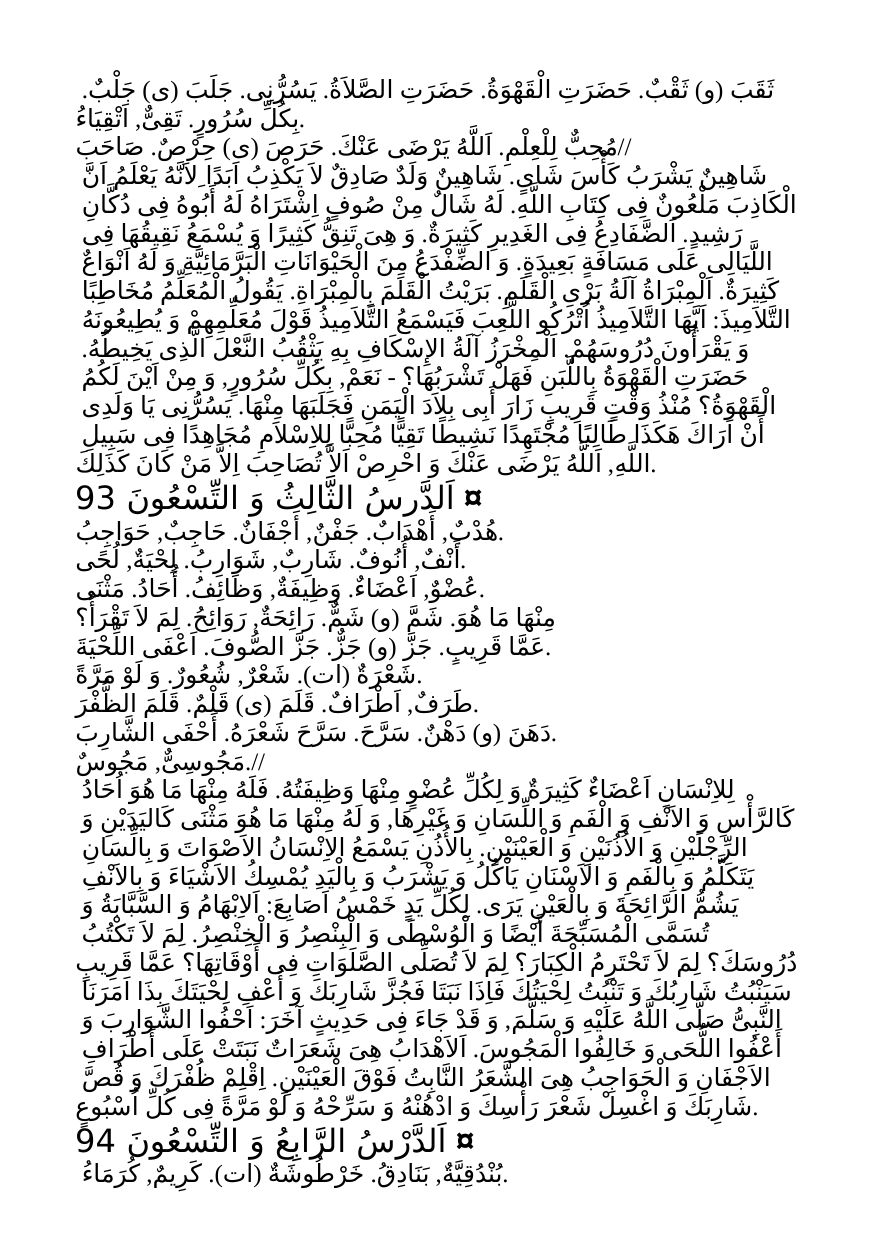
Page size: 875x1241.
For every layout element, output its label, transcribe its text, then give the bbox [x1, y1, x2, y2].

text كُنَّا نَقْرَأُ فِيمَا مَضَى لِدِرَاسَةِ اللُّغَةِ الْعَرَبِيَّةِ كِتَابَ "مَبْدَأِ الْقِرَاءَةِ" أَوِ "الدُّرُوسِ الشِّفَاهِيَّةِ" وَ قَدْ ظَهَرَتْ عِنْدَنَا الآنَ كُتُبٌ غَيْرُهُمَا نَسْتَغْنِى بِهَا عَنْ تِلْكَ. خَالِدٌ بَخِيلٌ جِدًّا اِذَا جَاءَهُ سَائِلٌ يَرُدُّهُ وَ لاَ يَمْنَحُهُ قِطْعَةَ خُبْزٍ وَ لاَ شَرْبَةَ مَاءٍ. وَ اَمَّا جَارُهُ حَسَنٌ فَكَرِيمٌ سَخِىٌّ عَلَى خِلاَفِهِ يُحْسِنُ اِلَى الْفُقَرَاءِ وَ يَتَصَدَّقُ عَلَى الْمُحْتَاجِينَ فَذَلِكَ مَعْرُوفٌ بِبُخْلِهِ وَ شُحِّهِ وَ هَذَا مَعْرُوفٌ بِكَرَمِهِ وَ سَخَائِهِ. هَذِهِ اَقَارِبِى وَ تِلْكَ اَقَارِبُكَ فَانْظُرْ اَيُّهُمَا أَقْوَى اِيمَانًا وَ اَكْثَرُ جِهَادًا اِذًا فَلِى اَنْ اَفْتَخِرَ بِأَقَارِبِى وَ لَيْسَ لَكَ اَنْ تَفْتَخِرَ بِأَقَارِبِكَ. غَدًا صَبَاحًا نَنْطَلِقُ اِلَى الْغَابِ لِلاِحْتِطَابِ وَ نَسْتَصْحِبُ بَنَادِقَنَا لِنَصِيدَ بَعْضَ الْوُحُوشِ وَ نَبْقَى فِيهِ اِلَى الْمَسَاءِ ثُمَّ نَرْجِعُ اِلَى مَنْزِلِنَا. هَلْ عِنْدَكَ خَرْطُوشَاتٌ؟ - نَعَمْ عِنْدِى خَرْطُوشَاتٌ لَكِنَّهَا فَارِغَةٌ عَلَىَّ اَنْ أُعَبِّئَهَا. [75, 1110, 799, 1167]
text دَهَنَ (و) دَهْنٌ. سَرَّحَ. سَرَّحَ شَعْرَهُ. أَحْفَى الشَّارِبَ. [75, 477, 799, 506]
text عُضْوٌ, اَعْضَاءٌ. وَظِيفَةٌ, وَظَائِفُ. أُحَادُ. مَثْنَى. [75, 334, 799, 362]
text لِلاِنْسَانِ اَعْضَاءٌ كَثِيرَةٌ وَ لِكُلِّ عُضْوٍ مِنْهَا وَظِيفَتُهُ. فَلَهُ مِنْهَا مَا هُوَ اُحَادُ كَالرَّأْسِ وَ الاَنْفِ وَ الْفَمِ وَ اللِّسَانِ وَ غَيْرِهَا, وَ لَهُ مِنْهَا مَا هُوَ مَثْنَى كَاليَدَيْنِ وَ الرِّجْلَيْنِ وَ الاُذُنَيْنِ وَ الْعَيْنَيْنِ. بِالأُذُنِ يَسْمَعُ الاِنْسَانُ الاَصْوَاتَ وَ بِالِّسَانِ يَتَكَلَّمُ وَ بِالْفَمِ وَ الاَسْنَانِ يَاْكُلُ وَ يَشْرَبُ وَ بِالْيَدِ يُمْسِكُ الاَشْيَاءَ وَ بِالاَنْفِ يَشُمُّ الرَّائِحَةَ وَ بِالْعَيْنِ يَرَى. لِكُلِّ يَدٍ خَمْسُ اَصَابِعَ: اَلاِبْهَامُ وَ السَّبَّابَةُ وَ تُسَمَّى الْمُسَبِّحَةَ أَيْضًا وَ الْوُسْطَى وَ الْبِنْصِرُ وَ الْخِنْصِرُ. لِمَ لاَ تَكْتُبُ دُرُوسَكَ؟ لِمَ لاَ تَحْتَرِمُ الْكِبَارَ؟ لِمَ لاَ تُصَلِّى الصَّلَوَاتِ فِى أَوْقَاتِهَا؟ عَمَّا قَرِيبٍ سَيَنْبُتُ شَارِبُكَ وَ تَنْبُتُ لِحْيَتُكَ فَاِذَا نَبَتَا فَجُزَّ شَارِبَكَ وَ أَعْفِ لِحْيَتَكَ بِذَا اَمَرَنَا النَّبِىُّ صَلَّى اللَّهُ عَلَيْهِ وَ سَلَّمَ, وَ قَدْ جَاءَ فِى حَدِيثٍ آخَرَ: اَحْفُوا الشَّوَارِبَ وَ أَعْفُوا اللُّحَى وَ خَالِفُوا الْمَجُوسَ. اَلاَهْدَابُ هِىَ شَعَرَاتٌ نَبَتَتْ عَلَى أَطْرَافِ الاَجْفَانِ وَ الْحَوَاجِبُ هِىَ الشَّعَرُ النَّابِتُ فَوْقَ الْعَيْنَيْنِ. اِقْلِمْ ظُفْرَكَ وَ قُصَّ شَارِبَكَ وَ اغْسِلْ شَعْرَ رَأْسِكَ وَ ادْهُنْهُ وَ سَرِّحْهُ وَ لَوْ مَرَّةً فِى كُلِّ اُسْبُوعٍ. [75, 535, 799, 880]
text بُنْدُقِيَّةٌ, بَنَادِقُ. خَرْطُوشَةٌ (ات). كَرِيمٌ, كُرَمَاءُ. [75, 909, 799, 937]
text اِنْطَلَقَ. اِحْتَطَبَ. اِسْتَصْحَبَ. وَحْشٌ, وُحُوشٌ. [75, 1052, 799, 1081]
text شَاهِينٌ يَشْرَبُ كَأْسَ شَاىٍ. شَاهِينٌ وَلَدٌ صَادِقٌ لاَ يَكْذِبُ اَبَدًا ِلاَنَّهُ يَعْلَمُ اَنَّ الْكَاذِبَ مَلْعُونٌ فِى كِتَابِ اللَّهِ. لَهُ شَالٌ مِنْ صُوفٍ اِشْتَرَاهُ لَهُ أَبُوهُ فِى دُكَّانِ رَشِيدٍ. اَلضَّفَادِعُ فِى الغَدِيرِ كَثِيرَةٌ. وَ هِىَ تَنِقُّ كَثِيرًا وَ يُسْمَعُ نَقِيقُهَا فِى اللَّيَالِى عَلَى مَسَافَةٍ بَعِيدَةٍ. وَ الضِّفْدَعُ مِنَ الْحَيْوَانَاتِ الْبَرَّمَائِيَّةِ وَ لَهُ اَنْوَاعٌ كَثِيرَةٌ. اَلْمِبْرَاةُ آلَةُ بَرْىِ الْقَلَمِ. بَرَيْتُ الْقَلَمَ بِالْمِبْرَاةِ. يَقُولُ الْمُعَلِّمُ مُخَاطِبًا التَّلاَمِيذَ: اَيَّهَا التَّلاَمِيذُ اُتْرُكُو اللَّعِبَ فَيَسْمَعُ التَّلاَمِيذُ قَوْلَ مُعَلِّمِهِمْ وَ يُطِيعُونَهُ وَ يَقْرَأُونَ دُرُوسَهُمْ. اَلْمِخْرَزُ آلَةُ الإِسْكَافِ بِهِ يَثْقُبُ النَّعْلَ الَّذِى يَخِيطُهُ. حَضَرَتِ الْقَهْوَةُ بِاللَّبَنِ فَهَلْ تَشْرَبُهَا؟ - نَعَمْ, بِكُلِّ سُرُورٍ, وَ مِنْ اَيْنَ لَكُمُ الْقَهْوَةُ؟ مُنْذُ وَقْتٍ قَرِيبٍ زَارَ أَبِى بِلاَدَ الْيَمَنِ فَجَلَبَهَا مِنْهَا. يَسُرُّنِى يَا وَلَدِى أَنْ اَرَاكَ هَكَذَا طَالِبًا مُجْتَهِدًا نَشِيطًا تَقِيًّا مُحِبًّا لِلاِسْلاَمِ مُجَاهِدًا فِى سَبِيلِ اللَّهِ, اَللَّهُ يَرْضَى عَنْكَ وَ احْرِصْ اَلاَّ تُصَاحِبَ اِلاَّ مَنْ كَانَ كَذَلِكَ. [75, 75, 799, 247]
text طَرَفٌ, اَطْرَافٌ. قَلَمَ (ى) قَلْمٌ. قَلَمَ الظُّفْرَ. [75, 449, 799, 477]
text سَخِىٌّ, اَسْخِيَاءُ. بَخِيلٌ, بُخَلاَءُ. فِيمَا مَضَى. غَيْرُهُ. اِسْتَغْنَى عَنْ... سَائِلٌ, سُؤَّالٌ. رَدَّ (و) رَدٌّ. [75, 937, 799, 995]
text صَادَ الْوَحْشَ. فَارِغٌ. عَبَّأَ.// [75, 1081, 799, 1110]
subtitle اَلدَّرْسُ الرَّابِعُ وَ التِّسْعُونَ 94 ¤ [75, 880, 799, 909]
text هُدْبٌ, أَهْدَابٌ. جَفْنٌ, أَجْفَانٌ. حَاجِبٌ, حَوَاجِبُ. [75, 276, 799, 305]
text شَعْرَةٌ (ات). شَعْرٌ, شُعُورٌ. وَ لَوْ مَرَّةً. [75, 420, 799, 449]
text مِنْهَا مَا هُوَ. شَمَّ (و) شَمٌّ. رَائِحَةٌ, رَوَائِحُ. لِمَ لاَ تَقْرَأُ؟ [75, 362, 799, 391]
subtitle اَلدَّرسُ الثَّالِثُ وَ التِّسْعُونَ 93 ¤ [75, 247, 799, 276]
text أَنْفٌ, أُنُوفٌ. شَارِبٌ, شَوَارِبُ. لِحْيَةٌ, لُحًى. [75, 305, 799, 334]
text عَمَّا قَرِيبٍ. جَزَّ (و) جَزٌّ. جَزَّ الصُّوفَ. اَعْفَى اللِّحْيَةَ. [75, 391, 799, 420]
text قِطْعَةٌ, قِطَعٌ. شَرْبَةٌ. بِخِلاَفِ... (عَلَى خِلاَفِ...). تَصَدَّقَ عَلَى... مَعْرُوفٌ بِ... كَرَمٌ. شُحٌّ. سَخَاءٌ. بُخْلٌ. بَقِىَ (ا) بَقَاءٌ. لَهُ اَنْ... لَيْسَ لَهُ اَنْ... اِفْتَخَرَ. [75, 995, 799, 1052]
text مَجُوسِىٌّ, مَجُوسٌ.// [75, 506, 799, 535]
